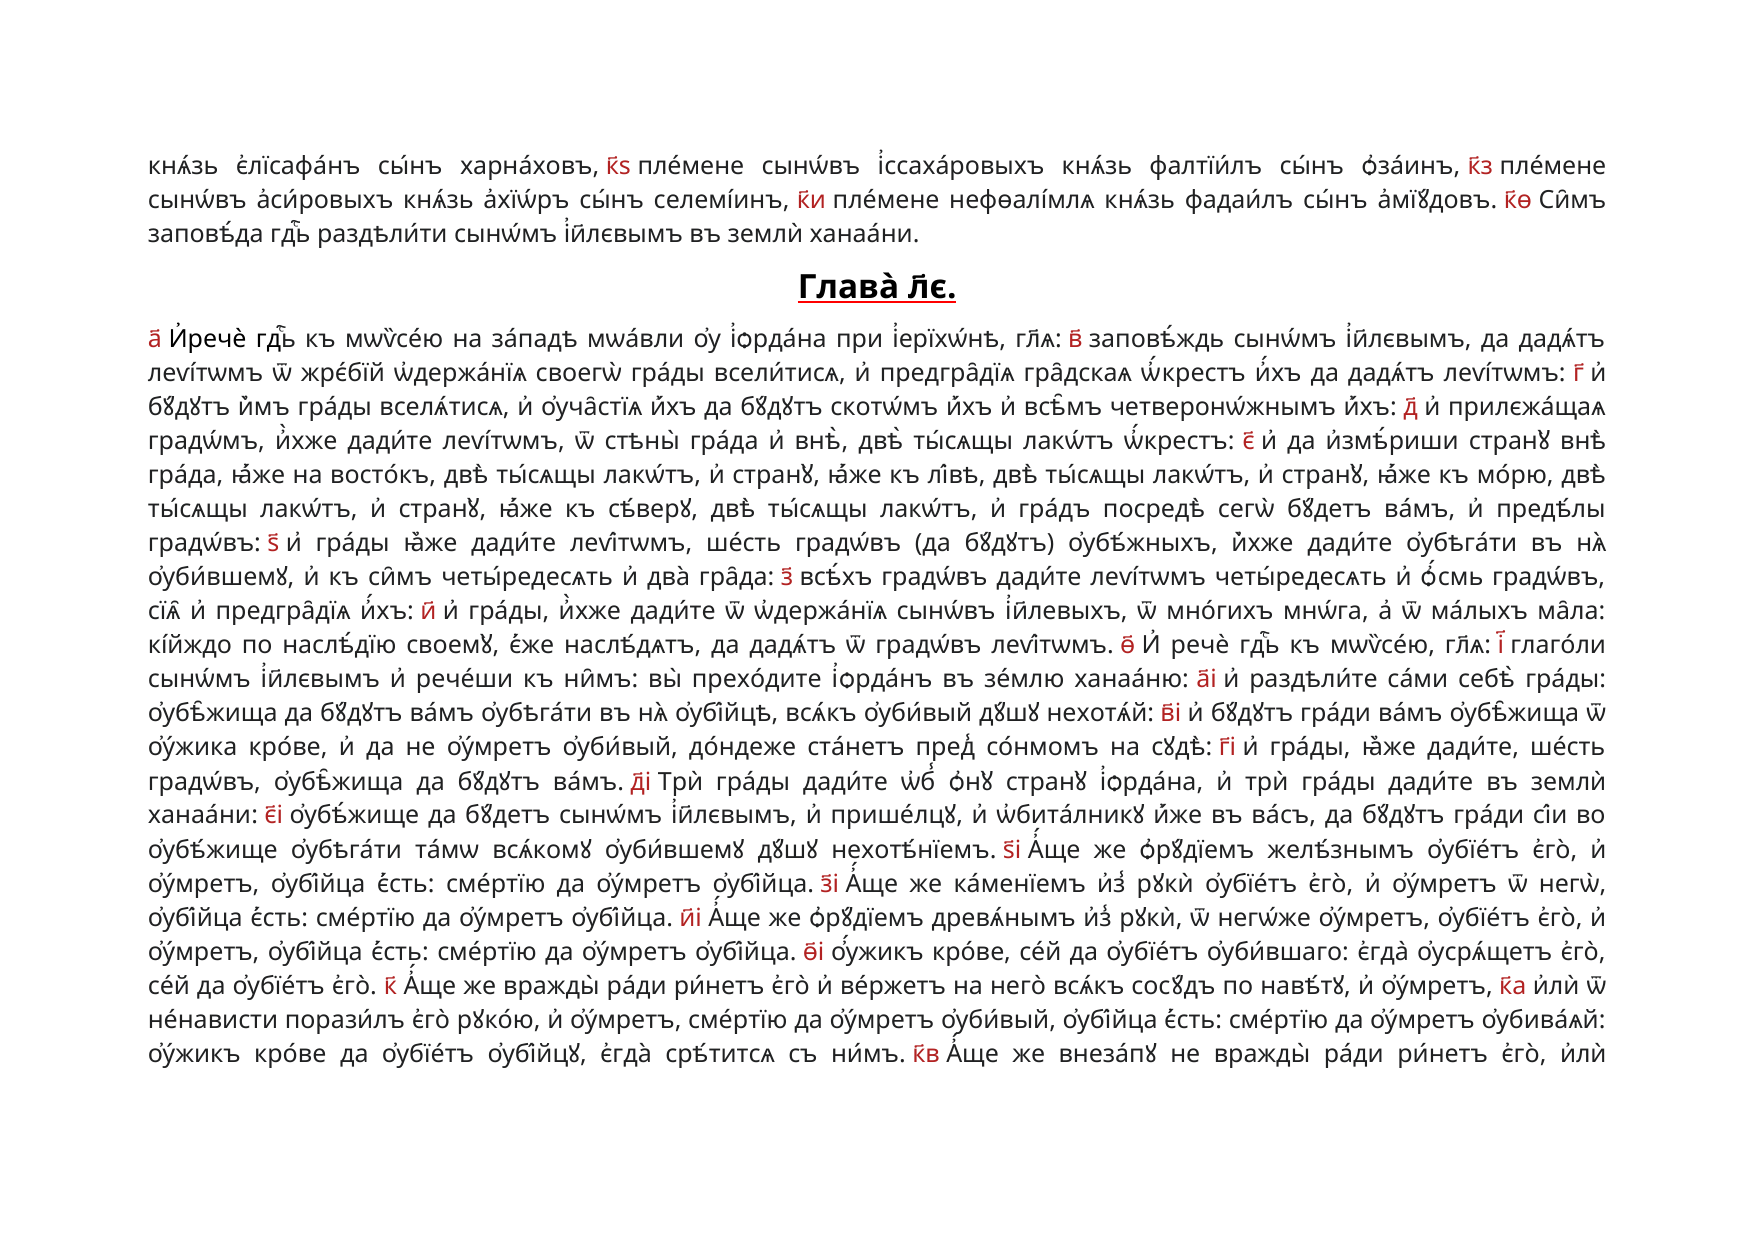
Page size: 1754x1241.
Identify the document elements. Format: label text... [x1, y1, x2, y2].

text Глава̀ л҃є. [148, 262, 1606, 308]
text кнѧ́зь є҆лїсафа́нъ сы́нъ харна́ховъ, к҃ѕ пле́мене сынѡ́въ і҆ссаха́ровыхъ кнѧ́зь фалтїи́лъ сы́нъ ѻ҆за́инъ, к҃з пле́мене сынѡ́въ а҆си́ровыхъ кнѧ́зь а҆хїѡ́ръ сы́нъ селемі́инъ, к҃и пле́мене нефѳалі́млѧ кнѧ́зь фадаи́лъ сы́нъ а҆мїꙋ́довъ. к҃ѳ Си̑мъ заповѣ́да гдⷭ҇ь раздѣли́ти сынѡ́мъ і҆и҃лєвымъ въ землѝ ханаа́ни. [148, 148, 1606, 250]
text а҃ И҆речѐ гдⷭ҇ь къ мѡѷсе́ю на за́падѣ мѡа́вли ѹ҆ і҆ѻрда́на при і҆ерїхѡ́нѣ, гл҃ѧ: в҃ заповѣ́ждь сынѡ́мъ і҆и҃лєвымъ, да дадѧ́тъ леѵі́тѡмъ ѿ жрє́бїй ѡ҆держа́нїѧ своегѡ̀ гра́ды всели́тисѧ, и҆ предгра̑дїѧ гра̑дскаѧ ѡ҆́крестъ и҆́хъ да дадѧ́тъ леѵі́тѡмъ: г҃ и҆ бꙋ́дꙋтъ и҆̀мъ гра́ды вселѧ́тисѧ, и҆ ѹ҆ча̑стїѧ и҆́хъ да бꙋ́дꙋтъ скотѡ́мъ и҆́хъ и҆ всѣ̑мъ четверонѡ́жнымъ и҆́хъ: д҃ и҆ прилєжа́щаѧ градѡ́мъ, и҆̀хже дади́те леѵі́тѡмъ, ѿ стѣны̀ гра́да и҆ внѣ̀, двѣ̀ ты́сѧщы лакѡ́тъ ѡ҆́крестъ: є҃ и҆ да и҆змѣ́риши странꙋ̀ внѣ̀ гра́да, ꙗ҆́же на восто́къ, двѣ̀ ты́сѧщы лакѡ́тъ, и҆ странꙋ̀, ꙗ҆́же къ лі́вѣ, двѣ̀ ты́сѧщы лакѡ́тъ, и҆ странꙋ̀, ꙗ҆́же къ мо́рю, двѣ̀ ты́сѧщы лакѡ́тъ, и҆ странꙋ̀, ꙗ҆́же къ сѣ́верꙋ, двѣ̀ ты́сѧщы лакѡ́тъ, и҆ гра́дъ посредѣ̀ сегѡ̀ бꙋ́детъ ва́мъ, и҆ предѣ́лы градѡ́въ: ѕ҃ и҆ гра́ды ꙗ҆̀же дади́те леѵі́тѡмъ, ше́сть градѡ́въ (да бꙋ́дꙋтъ) ѹ҆бѣ́жныхъ, и҆̀хже дади́те ѹ҆бѣга́ти въ нѧ̀ ѹ҆би́вшемꙋ, и҆ къ си̑мъ четы́редесѧть и҆ два̀ гра̑да: з҃ всѣ́хъ градѡ́въ дади́те леѵі́тѡмъ четы́редесѧть и҆ ѻ҆́смь градѡ́въ, сїѧ̑ и҆ предгра̑дїѧ и҆́хъ: и҃ и҆ гра́ды, и҆̀хже дади́те ѿ ѡ҆держа́нїѧ сынѡ́въ і҆и҃левыхъ, ѿ мно́гихъ мнѡ́га, а҆ ѿ ма́лыхъ ма̑ла: кі́йждо по наслѣ́дїю своемꙋ̀, є҆́же наслѣ́дѧтъ, да дадѧ́тъ ѿ градѡ́въ леѵі́тѡмъ. ѳ҃ И҆ речѐ гдⷭ҇ь къ мѡѷсе́ю, гл҃ѧ: і҃ глаго́ли сынѡ́мъ і҆и҃лєвымъ и҆ рече́ши къ ни̑мъ: вы̀ прехо́дите і҆ѻрда́нъ въ зе́млю ханаа́ню: а҃і и҆ раздѣли́те са́ми себѣ̀ гра́ды: ѹ҆бѣ̑жища да бꙋ́дꙋтъ ва́мъ ѹ҆бѣга́ти въ нѧ̀ ѹ҆бі́йцѣ, всѧ́къ ѹ҆би́вый дꙋ́шꙋ нехотѧ́й: в҃і и҆ бꙋ́дꙋтъ гра́ди ва́мъ ѹ҆бѣ̑жища ѿ ѹ҆́жика кро́ве, и҆ да не ѹ҆́мретъ ѹ҆би́вый, до́ндеже ста́нетъ пред̾ со́нмомъ на сꙋдѣ̀: г҃і и҆ гра́ды, ꙗ҆̀же дади́те, ше́сть градѡ́въ, ѹ҆бѣ̑жища да бꙋ́дꙋтъ ва́мъ. д҃і Трѝ гра́ды дади́те ѡ҆б̾ ѻ҆нꙋ̀ странꙋ̀ і҆ѻрда́на, и҆ трѝ гра́ды дади́те въ землѝ ханаа́ни: є҃і ѹ҆бѣ́жище да бꙋ́детъ сынѡ́мъ і҆и҃лєвымъ, и҆ прише́лцꙋ, и҆ ѡ҆бита́лникꙋ и҆́же въ ва́съ, да бꙋ́дꙋтъ гра́ди сі́и во ѹ҆бѣ́жище ѹ҆бѣга́ти та́мѡ всѧ́комꙋ ѹ҆би́вшемꙋ дꙋ́шꙋ нехотѣ́нїемъ. ѕ҃і А҆́ще же ѻ҆рꙋ́дїемъ желѣ́знымъ ѹ҆бїе́тъ є҆го̀, и҆ ѹ҆́мретъ, ѹ҆бі́йца є҆́сть: сме́ртїю да ѹ҆́мретъ ѹ҆бі́йца. з҃і А҆́ще же ка́менїемъ и҆з̾ рꙋкѝ ѹ҆бїе́тъ є҆го̀, и҆ ѹ҆́мретъ ѿ негѡ̀, ѹ҆бі́йца є҆́сть: сме́ртїю да ѹ҆́мретъ ѹ҆бі́йца. и҃і А҆́ще же ѻ҆рꙋ́дїемъ древѧ́нымъ и҆з̾ рꙋкѝ, ѿ негѡ́же ѹ҆́мретъ, ѹ҆бїе́тъ є҆го̀, и҆ ѹ҆́мретъ, ѹ҆бі́йца є҆́сть: сме́ртїю да ѹ҆́мретъ ѹ҆бі́йца. ѳ҃і ѹ҆́жикъ кро́ве, се́й да ѹ҆бїе́тъ ѹ҆би́вшаго: є҆гда̀ ѹ҆срѧ́щетъ є҆го̀, се́й да ѹ҆бїе́тъ є҆го̀. к҃ А҆́ще же вражды̀ ра́ди ри́нетъ є҆го̀ и҆ ве́ржетъ на него̀ всѧ́къ сосꙋ́дъ по навѣ́тꙋ, и҆ ѹ҆́мретъ, к҃а и҆лѝ ѿ не́нависти порази́лъ є҆го̀ рꙋко́ю, и҆ ѹ҆́мретъ, сме́ртїю да ѹ҆́мретъ ѹ҆би́вый, ѹ҆бі́йца є҆́сть: сме́ртїю да ѹ҆́мретъ ѹ҆бива́ѧй: ѹ҆́жикъ кро́ве да ѹ҆бїе́тъ ѹ҆бі́йцꙋ, є҆гда̀ срѣ́титсѧ съ ни́мъ. к҃в А҆́ще же внеза́пꙋ не вражды̀ ра́ди ри́нетъ є҆го̀, и҆лѝ [148, 320, 1606, 1070]
